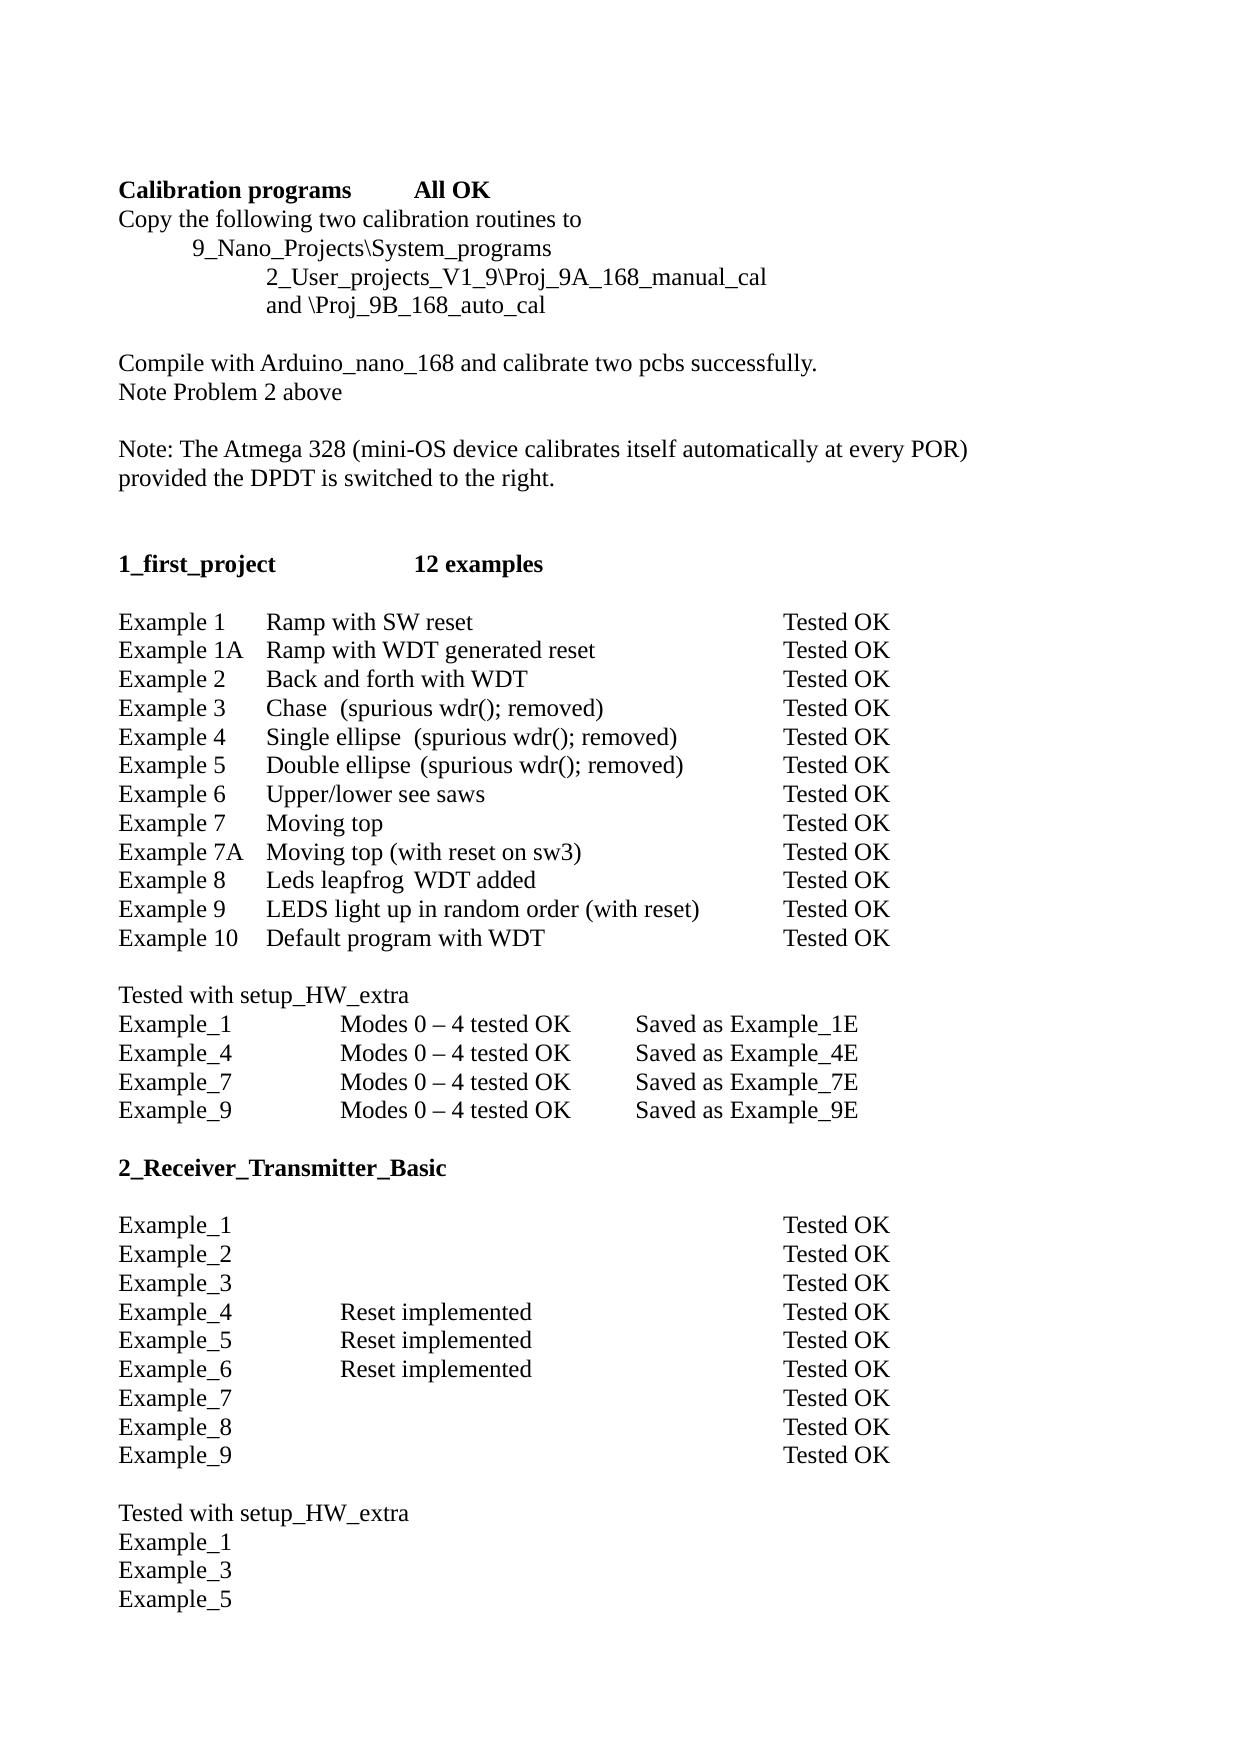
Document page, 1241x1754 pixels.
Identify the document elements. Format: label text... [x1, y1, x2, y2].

text Note Problem 2 above [118, 377, 1122, 406]
text Example_1 [118, 1527, 1122, 1556]
text 1_first_project 12 examples [118, 549, 1122, 578]
text Example_5 [118, 1584, 1122, 1613]
text Tested with setup_HW_extra [118, 981, 1122, 1009]
text Example 10 Default program with WDT Tested OK [118, 923, 1122, 952]
text Example_3 [118, 1556, 1122, 1584]
text Example 3 Chase (spurious wdr(); removed) Tested OK [118, 693, 1122, 722]
text Example 1A Ramp with WDT generated reset Tested OK [118, 636, 1122, 664]
text 2_User_projects_V1_9\Proj_9A_168_manual_cal [118, 262, 1122, 291]
text Example 8 Leds leapfrog WDT added Tested OK [118, 866, 1122, 894]
text Example_9 Tested OK [118, 1441, 1122, 1469]
text Copy the following two calibration routines to [118, 204, 1122, 233]
text Compile with Arduino_nano_168 and calibrate two pcbs successfully. [118, 348, 1122, 377]
text Example 6 Upper/lower see saws Tested OK [118, 779, 1122, 808]
text Example_4 Modes 0 – 4 tested OK Saved as Example_4E [118, 1038, 1122, 1067]
text Example_2 Tested OK [118, 1239, 1122, 1268]
text Example 7A Moving top (with reset on sw3) Tested OK [118, 837, 1122, 866]
text 2_Receiver_Transmitter_Basic [118, 1153, 1122, 1182]
text Example_9 Modes 0 – 4 tested OK Saved as Example_9E [118, 1096, 1122, 1124]
text Example_1 Tested OK [118, 1211, 1122, 1239]
text Example 2 Back and forth with WDT Tested OK [118, 664, 1122, 693]
text Example_5 Reset implemented Tested OK [118, 1326, 1122, 1354]
text Example 7 Moving top Tested OK [118, 808, 1122, 837]
text 9_Nano_Projects\System_programs [118, 233, 1122, 262]
text Example 9 LEDS light up in random order (with reset) Tested OK [118, 894, 1122, 923]
text Example 4 Single ellipse (spurious wdr(); removed) Tested OK [118, 722, 1122, 751]
text Calibration programs All OK [118, 176, 1122, 204]
text Example_1 Modes 0 – 4 tested OK Saved as Example_1E [118, 1009, 1122, 1038]
text Note: The Atmega 328 (mini-OS device calibrates itself automatically at every POR) [118, 434, 1122, 463]
text Example_8 Tested OK [118, 1412, 1122, 1441]
text Example 1 Ramp with SW reset Tested OK [118, 607, 1122, 636]
text Tested with setup_HW_extra [118, 1498, 1122, 1527]
text Example_6 Reset implemented Tested OK [118, 1354, 1122, 1383]
text Example_4 Reset implemented Tested OK [118, 1297, 1122, 1326]
text and \Proj_9B_168_auto_cal [118, 291, 1122, 319]
text Example_3 Tested OK [118, 1268, 1122, 1297]
text Example 5 Double ellipse (spurious wdr(); removed) Tested OK [118, 751, 1122, 779]
text Example_7 Modes 0 – 4 tested OK Saved as Example_7E [118, 1067, 1122, 1096]
text provided the DPDT is switched to the right. [118, 463, 1122, 492]
text Example_7 Tested OK [118, 1383, 1122, 1412]
